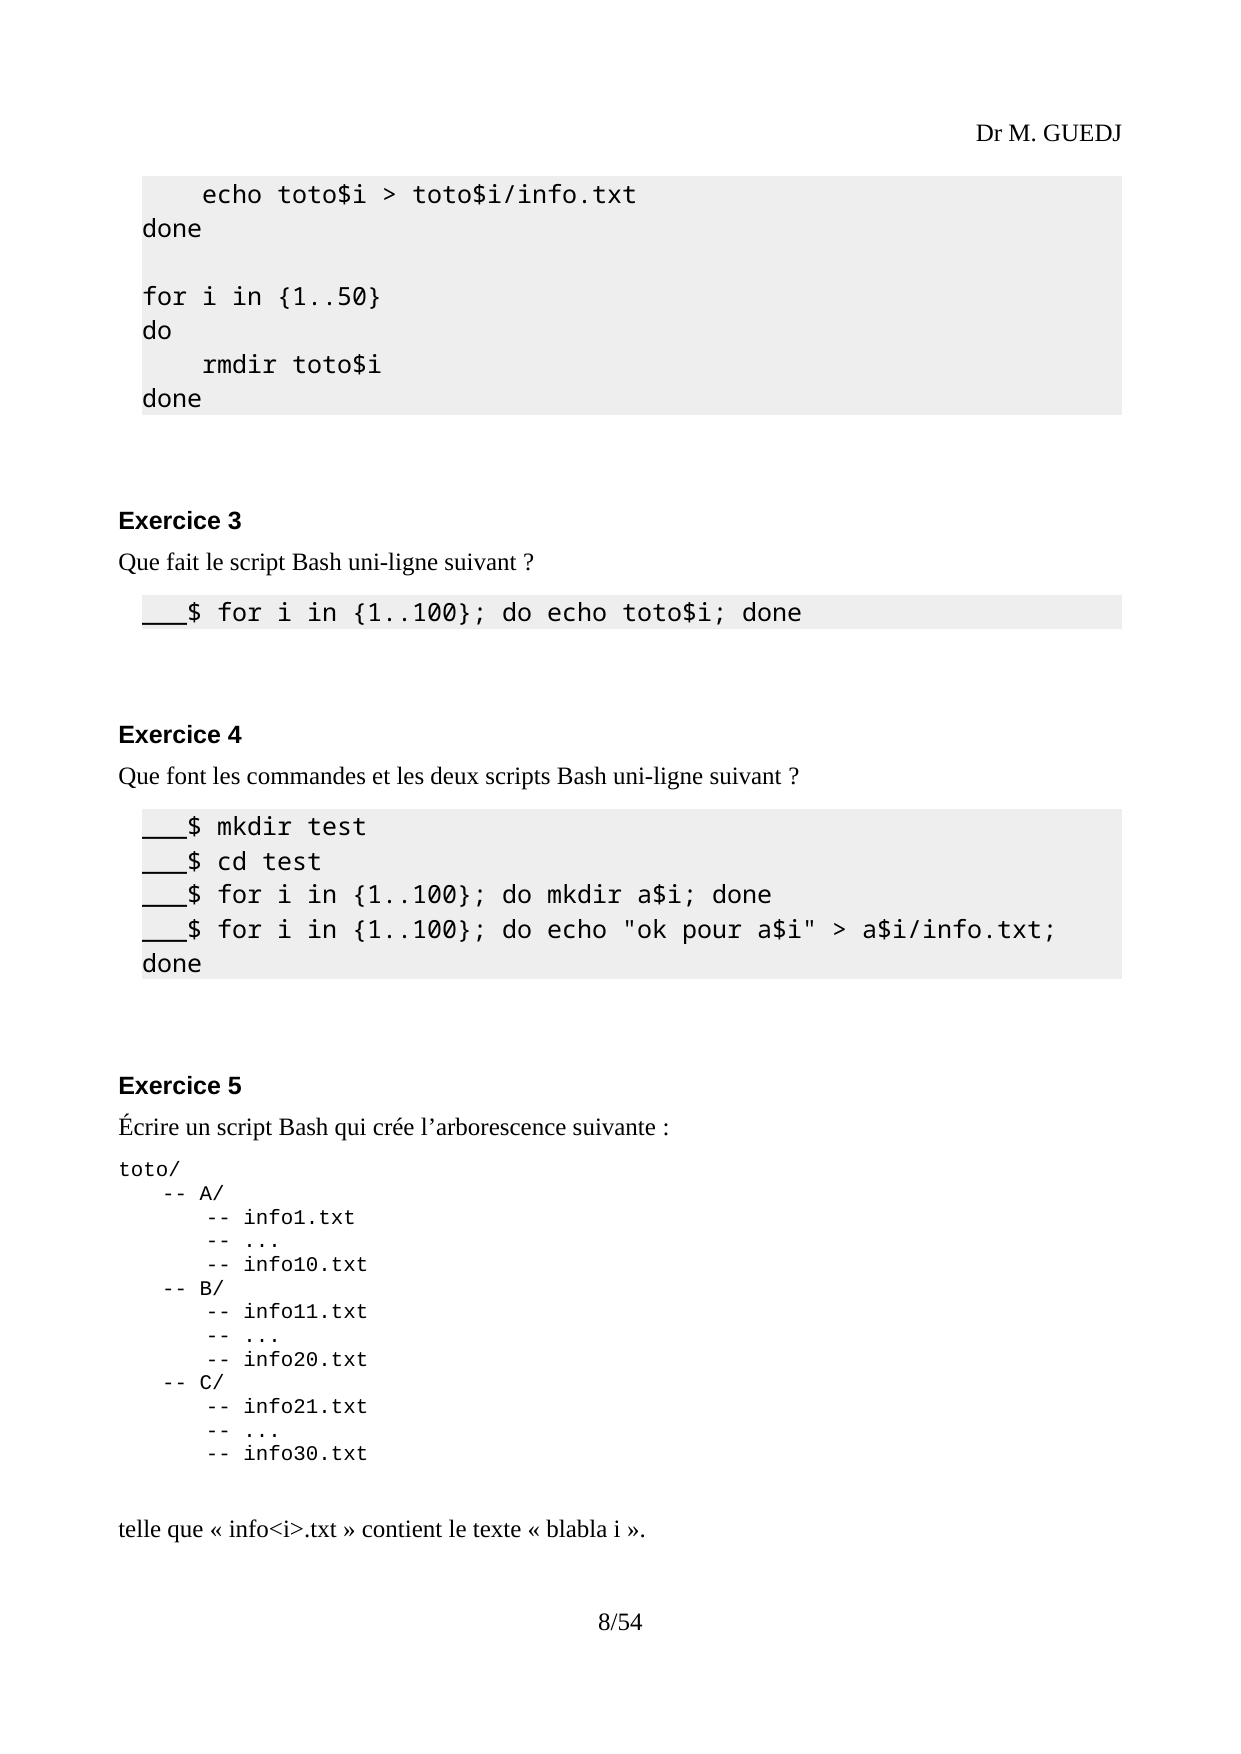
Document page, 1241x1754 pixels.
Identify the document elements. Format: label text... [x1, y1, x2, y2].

text -- info21.txt [118, 1396, 1122, 1419]
text toto/ [118, 1159, 1122, 1183]
text ___$ for i in {1..100}; do mkdir a$i; done [142, 877, 1122, 911]
text -- info10.txt [118, 1254, 1122, 1278]
text -- C/ [118, 1372, 1122, 1396]
text Exercice 5 [118, 1071, 1122, 1099]
text ___$ for i in {1..100}; do echo toto$i; done [142, 595, 1122, 629]
text for i in {1..50} [142, 278, 1122, 313]
text do [142, 313, 1122, 347]
text ___$ cd test [142, 843, 1122, 877]
text Que fait le script Bash uni-ligne suivant ? [118, 547, 1122, 576]
text Écrire un script Bash qui crée l’arborescence suivante : [118, 1112, 1122, 1141]
text -- info30.txt [118, 1443, 1122, 1467]
text ___$ mkdir test [142, 809, 1122, 843]
text -- ... [118, 1230, 1122, 1254]
text -- info11.txt [118, 1301, 1122, 1325]
text echo toto$i > toto$i/info.txt [142, 176, 1122, 210]
text done [142, 381, 1122, 415]
text ___$ for i in {1..100}; do echo "ok pour a$i" > a$i/info.txt; done [142, 911, 1122, 979]
text -- A/ [118, 1183, 1122, 1207]
text done [142, 210, 1122, 244]
text -- info20.txt [118, 1349, 1122, 1372]
text -- B/ [118, 1278, 1122, 1301]
text -- info1.txt [118, 1207, 1122, 1230]
text Que font les commandes et les deux scripts Bash uni-ligne suivant ? [118, 761, 1122, 790]
text rmdir toto$i [142, 347, 1122, 381]
text -- ... [118, 1419, 1122, 1443]
text Exercice 3 [118, 506, 1122, 535]
text -- ... [118, 1325, 1122, 1349]
text Exercice 4 [118, 720, 1122, 749]
text telle que « info<i>.txt » contient le texte « blabla i ». [118, 1514, 1122, 1543]
